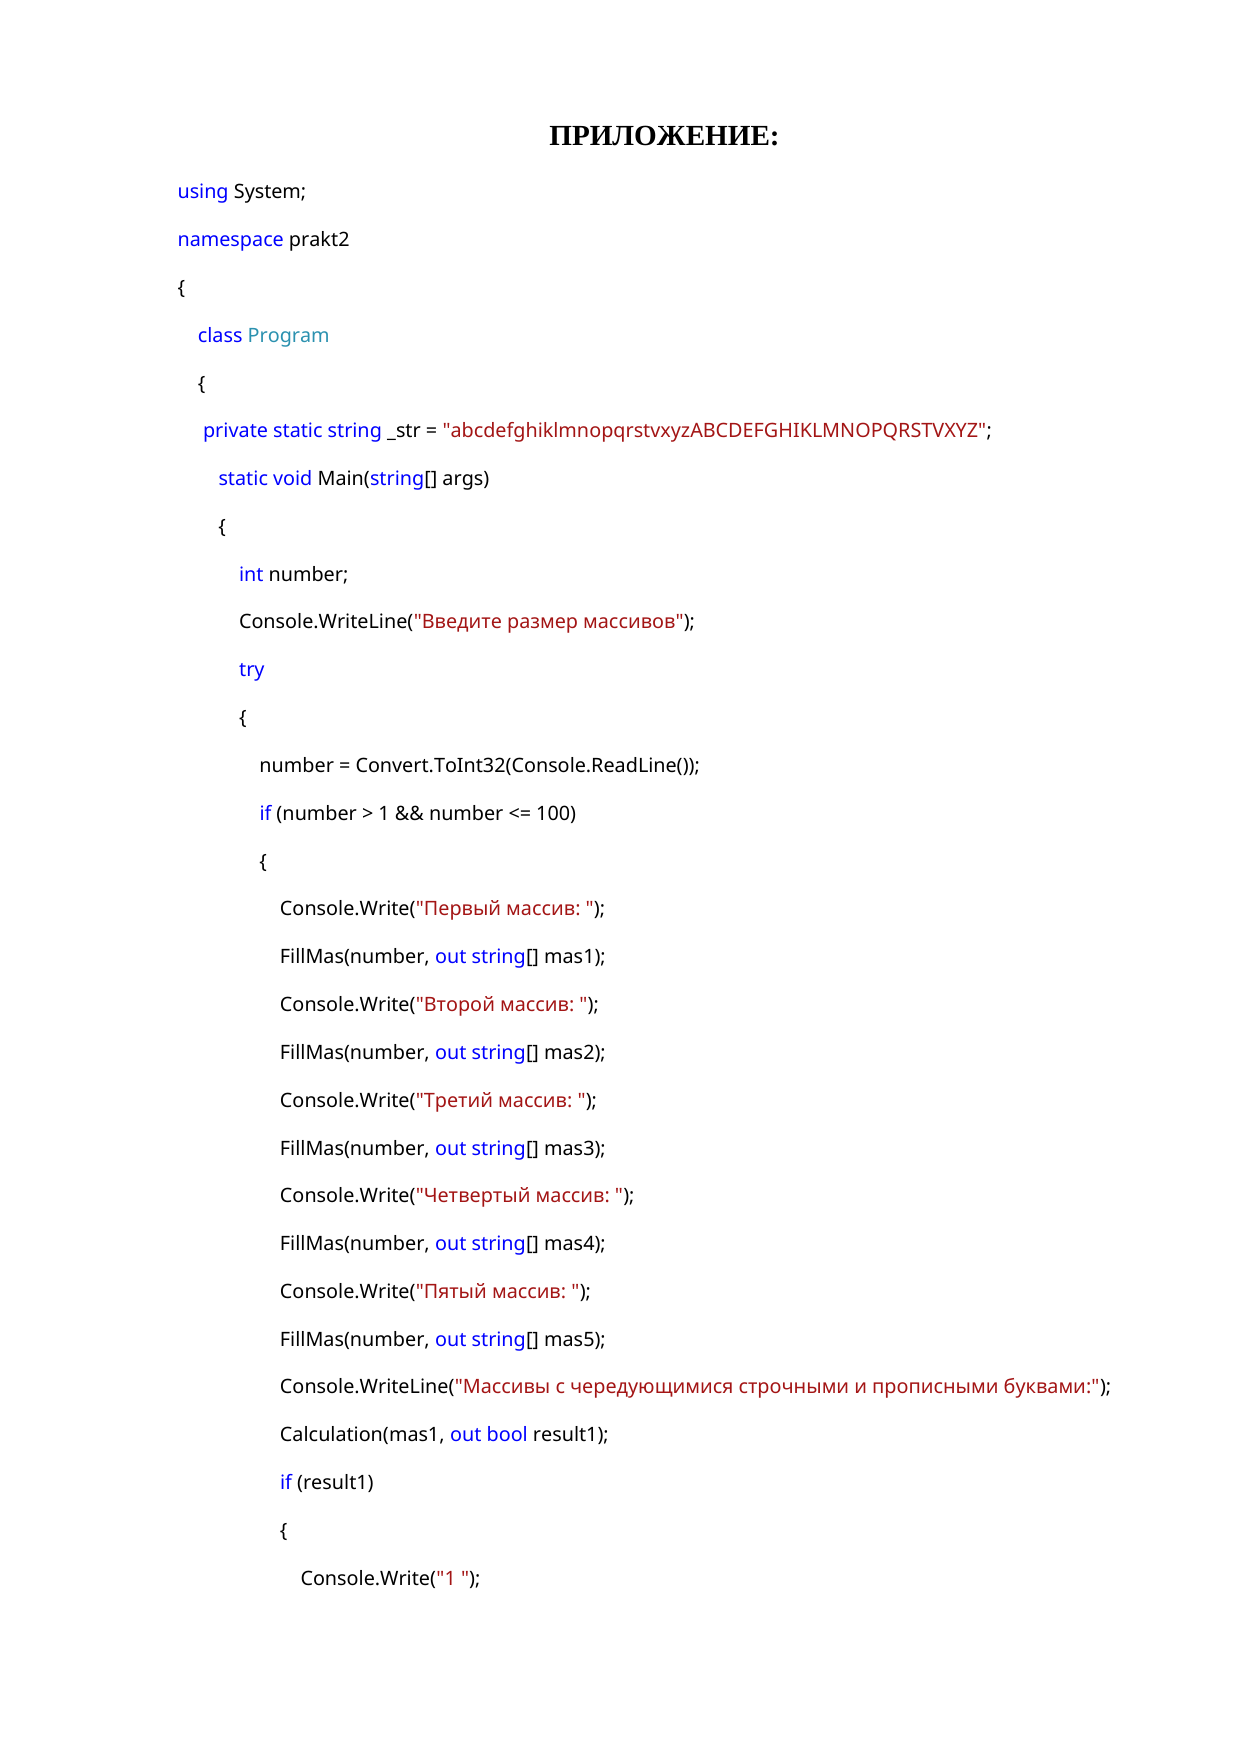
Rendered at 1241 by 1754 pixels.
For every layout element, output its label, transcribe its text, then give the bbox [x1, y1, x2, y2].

text private static string _str = "abcdefghiklmnopqrstvxyzABCDEFGHIKLMNOPQRSTVXYZ"; [177, 417, 1152, 443]
text { [177, 273, 1152, 300]
text FillMas(number, out string[] mas2); [177, 1038, 1152, 1065]
text int number; [177, 560, 1152, 587]
text if (number > 1 && number <= 100) [177, 799, 1152, 826]
text Console.Write("Первый массив: "); [177, 895, 1152, 922]
text FillMas(number, out string[] mas5); [177, 1325, 1152, 1352]
text number = Convert.ToInt32(Console.ReadLine()); [177, 751, 1152, 778]
text class Program [177, 321, 1152, 348]
text { [177, 369, 1152, 396]
text FillMas(number, out string[] mas3); [177, 1134, 1152, 1161]
text Console.WriteLine("Введите размер массивов"); [177, 608, 1152, 635]
text Console.Write("Четвертый массив: "); [177, 1182, 1152, 1208]
text { [177, 703, 1152, 730]
text try [177, 656, 1152, 683]
text Console.Write("Второй массив: "); [177, 990, 1152, 1017]
text { [177, 847, 1152, 874]
text Console.Write("Третий массив: "); [177, 1086, 1152, 1113]
text Calculation(mas1, out bool result1); [177, 1421, 1152, 1448]
text FillMas(number, out string[] mas1); [177, 942, 1152, 969]
text FillMas(number, out string[] mas4); [177, 1229, 1152, 1256]
text if (result1) [177, 1468, 1152, 1495]
text { [177, 1516, 1152, 1543]
text Console.Write("Пятый массив: "); [177, 1277, 1152, 1304]
text Console.Write("1 "); [177, 1564, 1152, 1591]
text namespace prakt2 [177, 225, 1152, 252]
text using System; [177, 177, 1152, 204]
text { [177, 512, 1152, 539]
text Console.WriteLine("Массивы с чередующимися строчными и прописными буквами:"); [177, 1373, 1152, 1400]
text static void Main(string[] args) [177, 464, 1152, 491]
text ПРИЛОЖЕНИЕ: [177, 118, 1152, 152]
